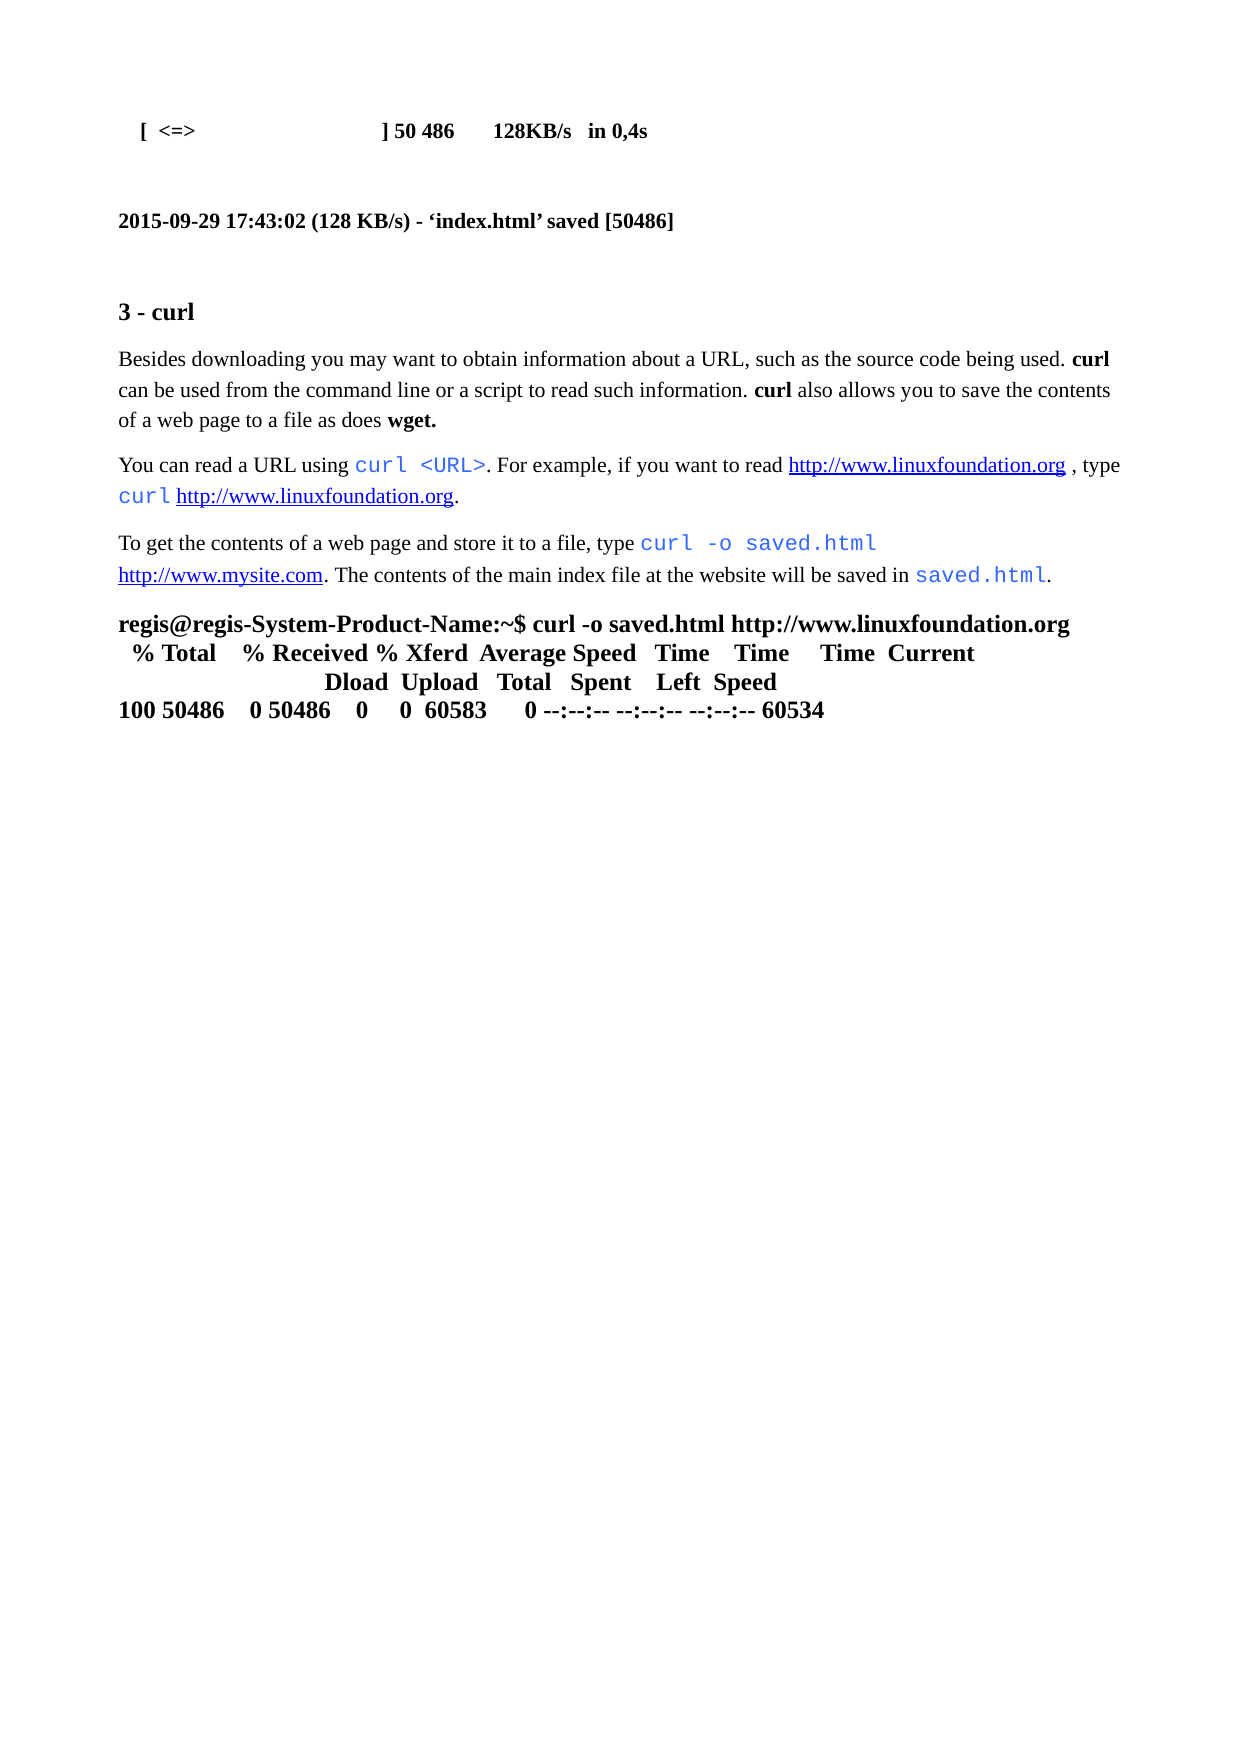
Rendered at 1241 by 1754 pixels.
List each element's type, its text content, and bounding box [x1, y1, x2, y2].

text regis@regis-System-Product-Name:~$ curl -o saved.html http://www.linuxfoundation.org [118, 609, 1122, 638]
text Dload Upload Total Spent Left Speed [118, 667, 1122, 696]
text 3 - curl [118, 297, 1122, 326]
text You can read a URL using curl <URL>. For example, if you want to read http://www.linuxfoundation.org , type curl http://www.linuxfoundation.org. [118, 452, 1122, 511]
text % Total % Received % Xferd Average Speed Time Time Time Current [118, 638, 1122, 667]
text Besides downloading you may want to obtain information about a URL, such as the source code being used. curl can be used from the command line or a script to read such information. curl also allows you to save the contents of a web page to a file as does wget. [118, 346, 1122, 432]
text 2015-09-29 17:43:02 (128 KB/s) - ‘index.html’ saved [50486] [118, 208, 1122, 233]
text [ <=> ] 50 486 128KB/s in 0,4s [118, 118, 1122, 143]
text To get the contents of a web page and store it to a file, type curl -o saved.html http://www.mysite.com. The contents of the main index file at the website will be saved in saved.html. [118, 530, 1122, 589]
text 100 50486 0 50486 0 0 60583 0 --:--:-- --:--:-- --:--:-- 60534 [118, 696, 1122, 724]
